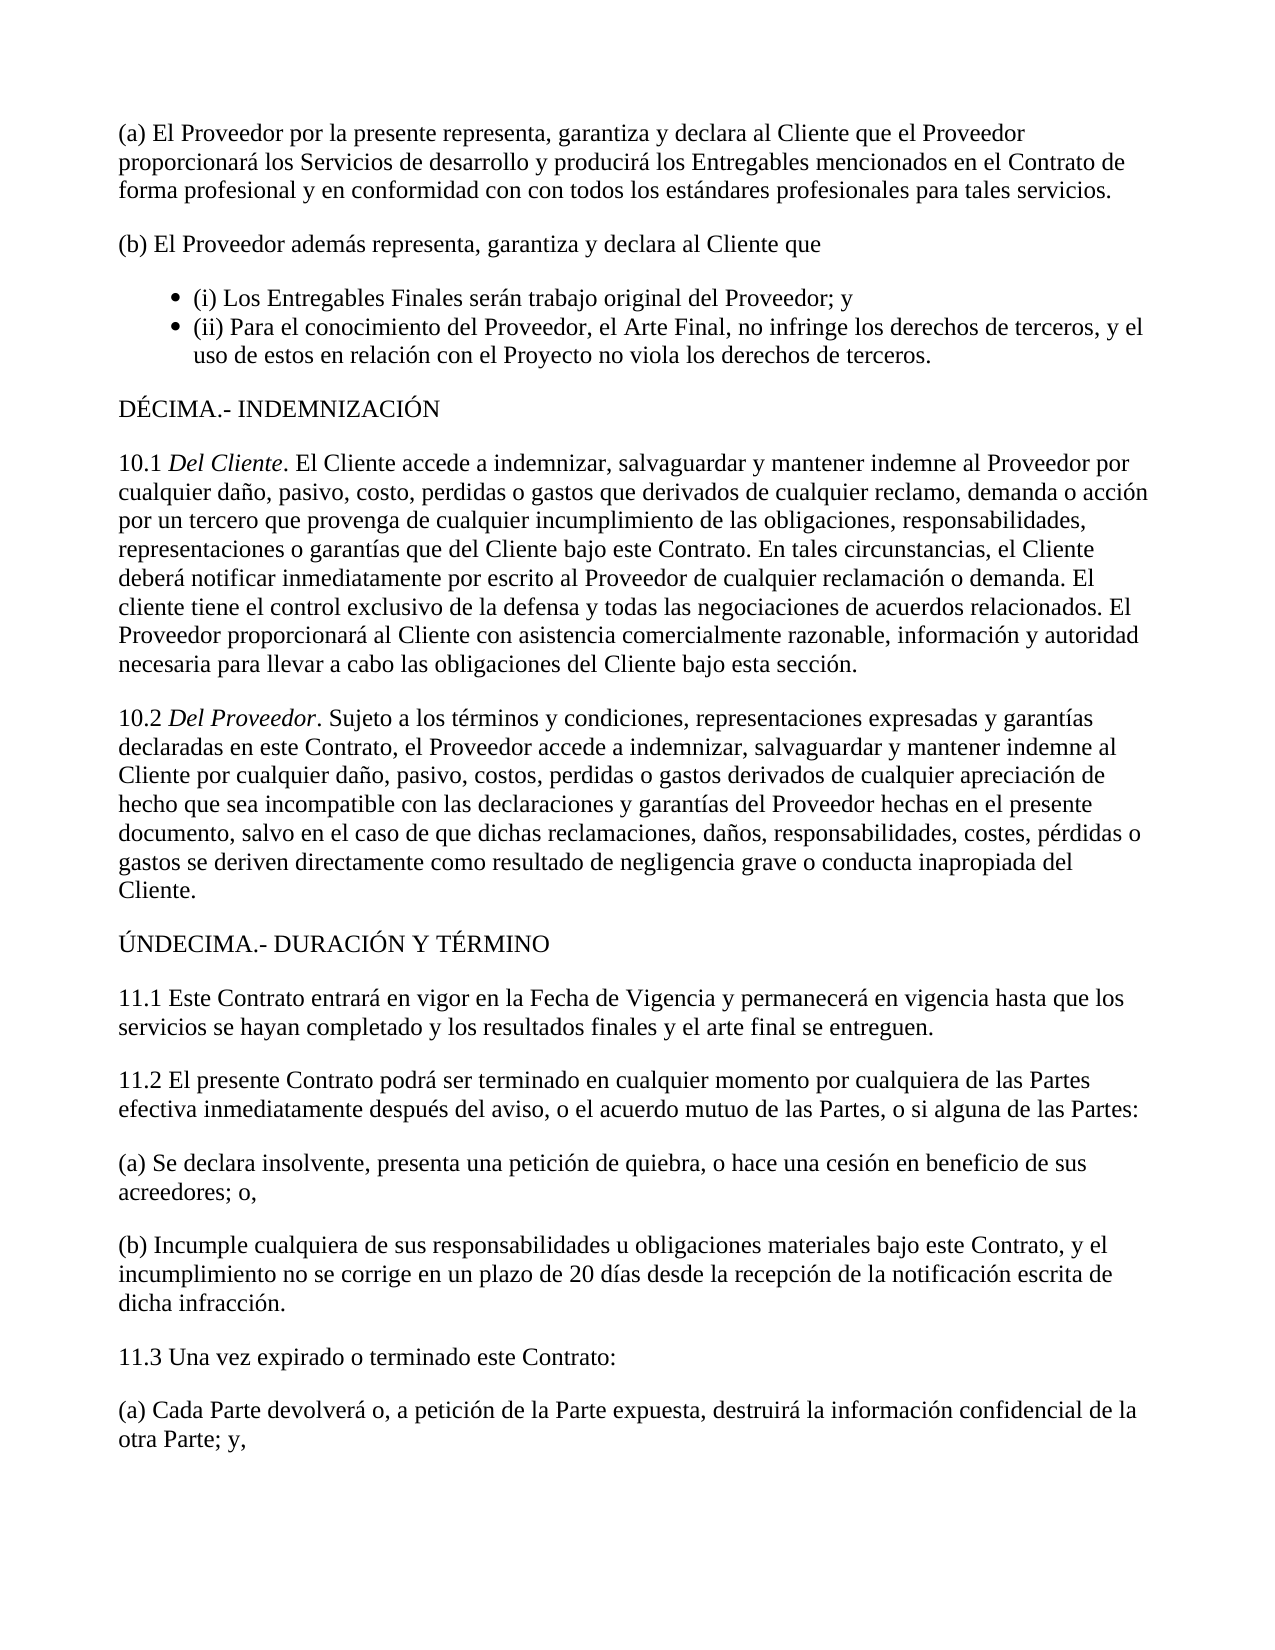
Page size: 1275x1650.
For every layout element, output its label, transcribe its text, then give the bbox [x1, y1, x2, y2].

text (a) Se declara insolvente, presenta una petición de quiebra, o hace una cesión en beneficio de sus acreedores; o, [118, 1148, 1157, 1206]
text 11.2 El presente Contrato podrá ser terminado en cualquier momento por cualquiera de las Partes efectiva inmediatamente después del aviso, o el acuerdo mutuo de las Partes, o si alguna de las Partes: [118, 1066, 1157, 1123]
list (ii) Para el conocimiento del Proveedor, el Arte Final, no infringe los derechos de terceros, y el uso de estos en relación con el Proyecto no viola los derechos de terceros. [171, 312, 1157, 369]
text (b) Incumple cualquiera de sus responsabilidades u obligaciones materiales bajo este Contrato, y el incumplimiento no se corrige en un plazo de 20 días desde la recepción de la notificación escrita de dicha infracción. [118, 1231, 1157, 1317]
text ÚNDECIMA.- DURACIÓN Y TÉRMINO [118, 929, 1157, 958]
text 10.2 Del Proveedor. Sujeto a los términos y condiciones, representaciones expresadas y garantías declaradas en este Contrato, el Proveedor accede a indemnizar, salvaguardar y mantener indemne al Cliente por cualquier daño, pasivo, costos, perdidas o gastos derivados de cualquier apreciación de hecho que sea incompatible con las declaraciones y garantías del Proveedor hechas en el presente documento, salvo en el caso de que dichas reclamaciones, daños, responsabilidades, costes, pérdidas o gastos se deriven directamente como resultado de negligencia grave o conducta inapropiada del Cliente. [118, 703, 1157, 904]
text DÉCIMA.- INDEMNIZACIÓN [118, 394, 1157, 423]
text 11.3 Una vez expirado o terminado este Contrato: [118, 1342, 1157, 1371]
text (b) El Proveedor además representa, garantiza y declara al Cliente que [118, 229, 1157, 258]
text (a) Cada Parte devolverá o, a petición de la Parte expuesta, destruirá la información confidencial de la otra Parte; y, [118, 1396, 1157, 1453]
text 11.1 Este Contrato entrará en vigor en la Fecha de Vigencia y permanecerá en vigencia hasta que los servicios se hayan completado y los resultados finales y el arte final se entreguen. [118, 983, 1157, 1041]
text 10.1 Del Cliente. El Cliente accede a indemnizar, salvaguardar y mantener indemne al Proveedor por cualquier daño, pasivo, costo, perdidas o gastos que derivados de cualquier reclamo, demanda o acción por un tercero que provenga de cualquier incumplimiento de las obligaciones, responsabilidades, representaciones o garantías que del Cliente bajo este Contrato. En tales circunstancias, el Cliente deberá notificar inmediatamente por escrito al Proveedor de cualquier reclamación o demanda. El cliente tiene el control exclusivo de la defensa y todas las negociaciones de acuerdos relacionados. El Proveedor proporcionará al Cliente con asistencia comercialmente razonable, información y autoridad necesaria para llevar a cabo las obligaciones del Cliente bajo esta sección. [118, 448, 1157, 678]
text (a) El Proveedor por la presente representa, garantiza y declara al Cliente que el Proveedor proporcionará los Servicios de desarrollo y producirá los Entregables mencionados en el Contrato de forma profesional y en conformidad con con todos los estándares profesionales para tales servicios. [118, 118, 1157, 204]
list (i) Los Entregables Finales serán trabajo original del Proveedor; y [171, 283, 1157, 312]
